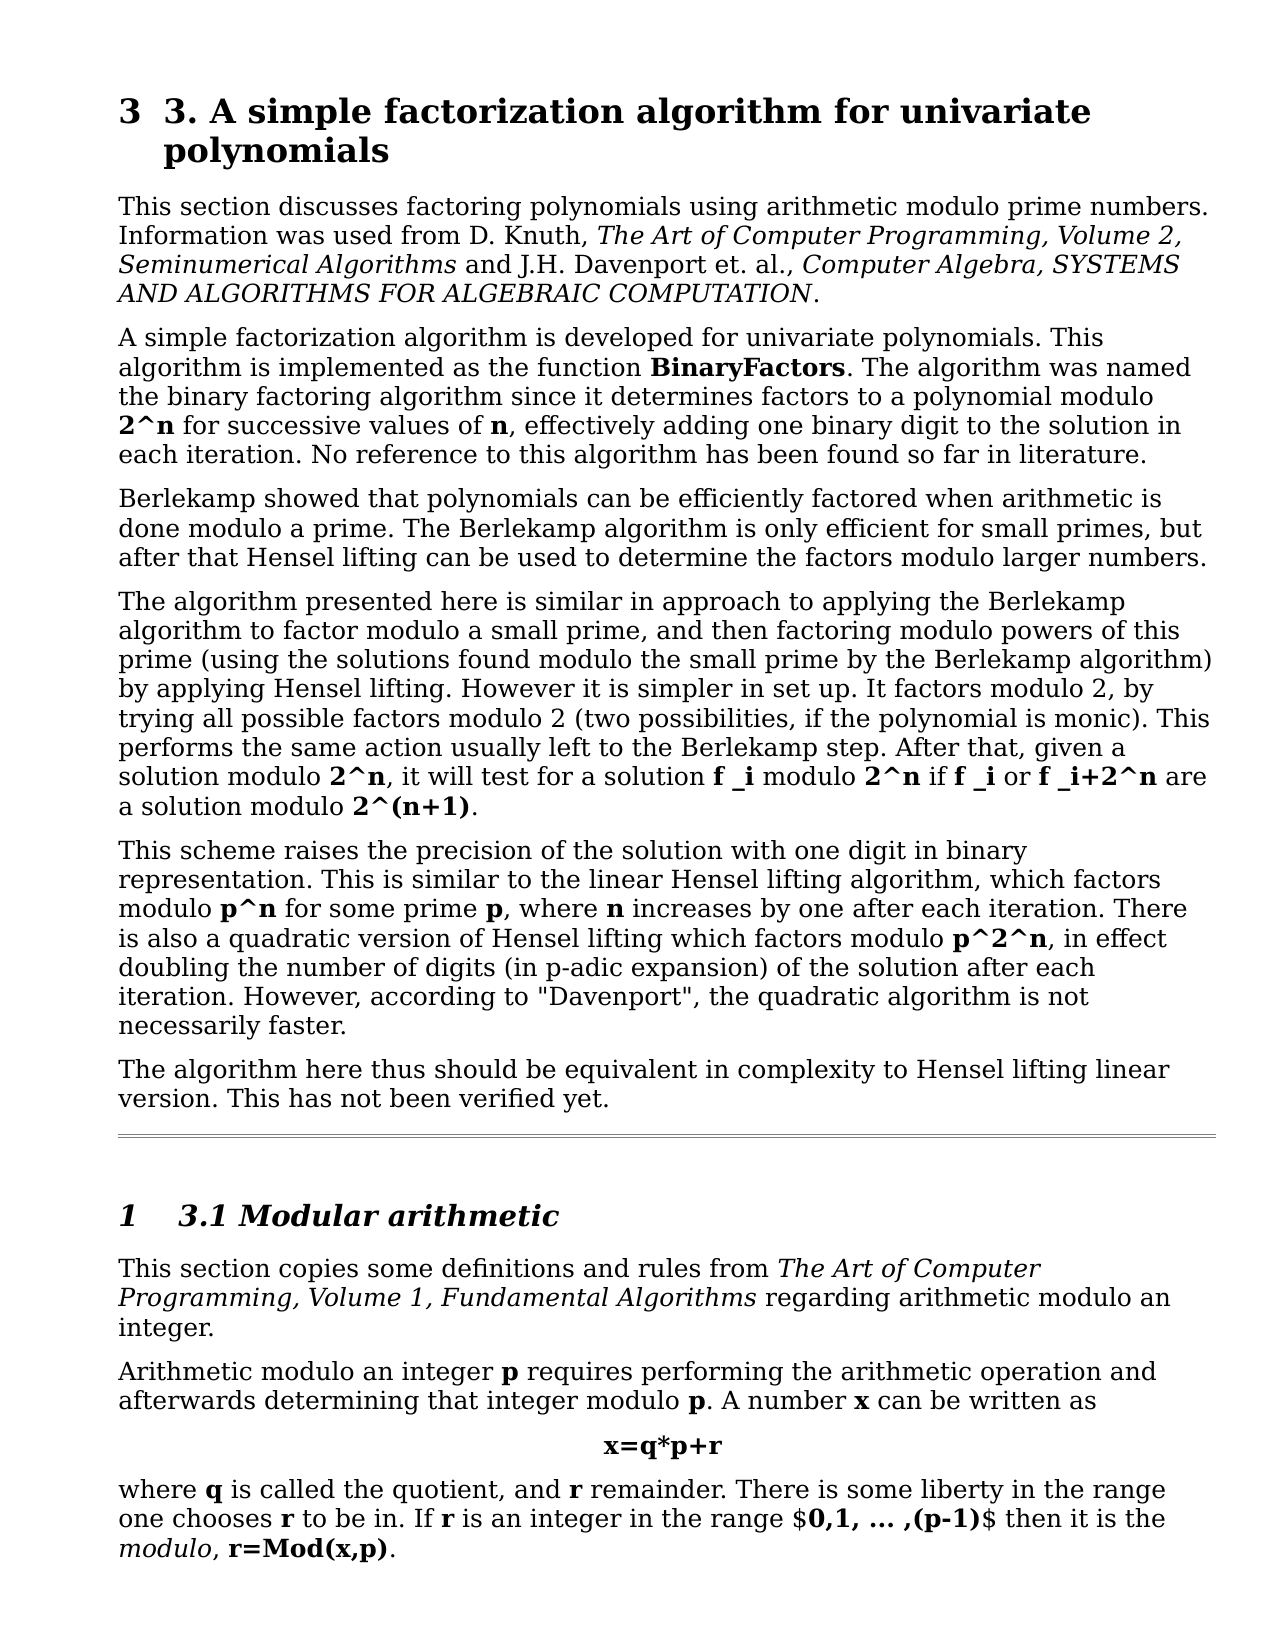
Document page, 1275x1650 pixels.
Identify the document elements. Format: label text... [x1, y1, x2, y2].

text Berlekamp showed that polynomials can be efficiently factored when arithmetic is done modulo a prime. The Berlekamp algorithm is only efficient for small primes, but after that Hensel lifting can be used to determine the factors modulo larger numbers. [118, 485, 1216, 572]
text A simple factorization algorithm is developed for univariate polynomials. This algorithm is implemented as the function BinaryFactors. The algorithm was named the binary factoring algorithm since it determines factors to a polynomial modulo 2^n for successive values of n, effectively adding one binary digit to the solution in each iteration. No reference to this algorithm has been found so far in literature. [118, 323, 1216, 470]
subtitle 3. A simple factorization algorithm for univariate polynomials [118, 92, 1216, 171]
text Arithmetic modulo an integer p requires performing the arithmetic operation and afterwards determining that integer modulo p. A number x can be written as [118, 1357, 1216, 1416]
subtitle 3.1 Modular arithmetic [118, 1199, 1216, 1233]
text This scheme raises the precision of the solution with one digit in binary representation. This is similar to the linear Hensel lifting algorithm, which factors modulo p^n for some prime p, where n increases by one after each iteration. There is also a quadratic version of Hensel lifting which factors modulo p^2^n, in effect doubling the number of digits (in p-adic expansion) of the solution after each iteration. However, according to "Davenport", the quadratic algorithm is not necessarily faster. [118, 836, 1216, 1041]
text The algorithm presented here is similar in approach to applying the Berlekamp algorithm to factor modulo a small prime, and then factoring modulo powers of this prime (using the solutions found modulo the small prime by the Berlekamp algorithm) by applying Hensel lifting. However it is simpler in set up. It factors modulo 2, by trying all possible factors modulo 2 (two possibilities, if the polynomial is monic). This performs the same action usually left to the Berlekamp step. After that, given a solution modulo 2^n, it will test for a solution f _i modulo 2^n if f _i or f _i+2^n are a solution modulo 2^(n+1). [118, 587, 1216, 821]
text This section copies some definitions and rules from The Art of Computer Programming, Volume 1, Fundamental Algorithms regarding arithmetic modulo an integer. [118, 1254, 1216, 1342]
text x=q*p+r [118, 1431, 1216, 1460]
text where q is called the quotient, and r remainder. There is some liberty in the range one chooses r to be in. If r is an integer in the range $0,1, ... ,(p-1)$ then it is the modulo, r=Mod(x,p). [118, 1475, 1216, 1563]
text This section discusses factoring polynomials using arithmetic modulo prime numbers. Information was used from D. Knuth, The Art of Computer Programming, Volume 2, Seminumerical Algorithms and J.H. Davenport et. al., Computer Algebra, SYSTEMS AND ALGORITHMS FOR ALGEBRAIC COMPUTATION. [118, 192, 1216, 308]
text The algorithm here thus should be equivalent in complexity to Hensel lifting linear version. This has not been verified yet. [118, 1056, 1216, 1114]
